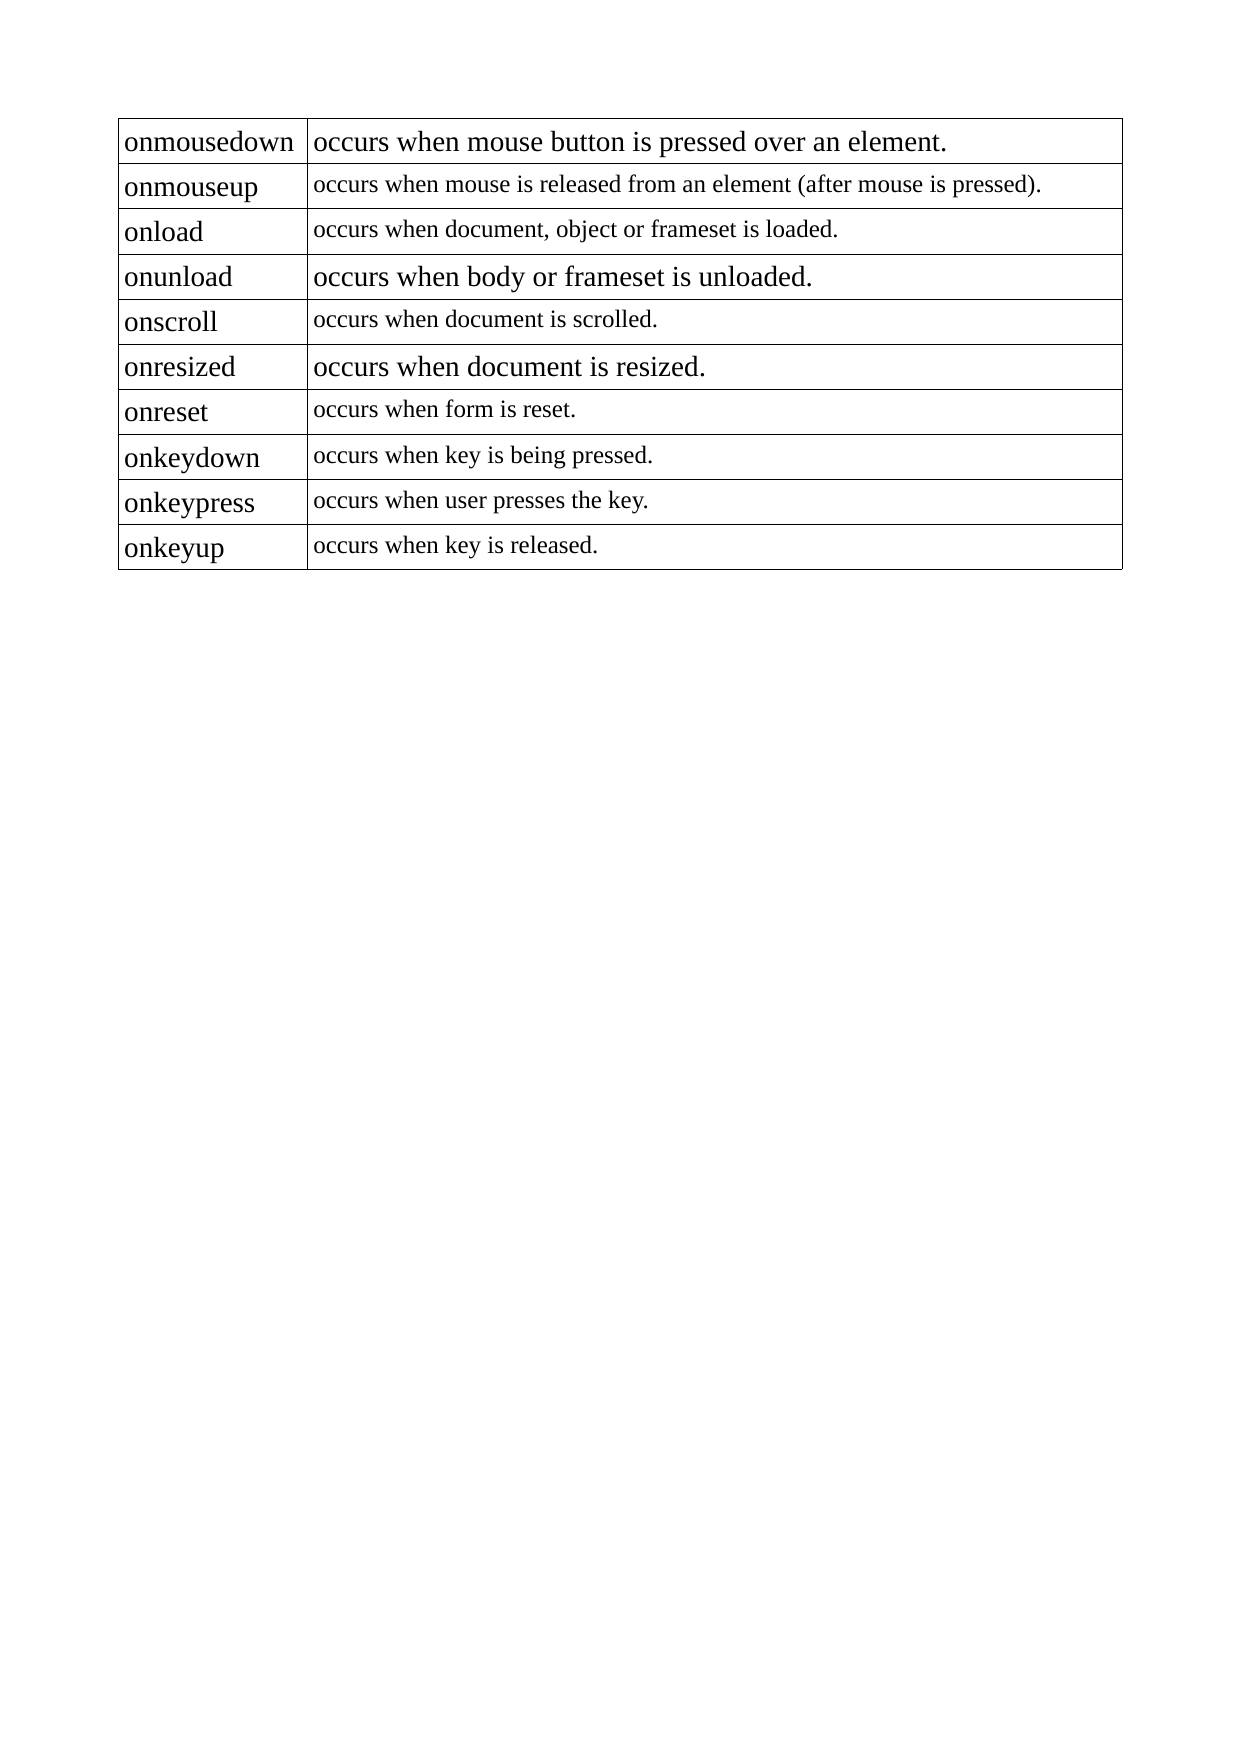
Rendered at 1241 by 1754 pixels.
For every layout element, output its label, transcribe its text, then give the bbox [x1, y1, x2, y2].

table_cell [307, 706, 1017, 740]
table_cell occurs when document is scrolled. [308, 300, 1122, 344]
table_cell occurs when user presses the key. [308, 480, 1122, 524]
table_cell onmouseup [119, 164, 307, 208]
table_cell [131, 879, 307, 913]
table_cell [131, 1200, 307, 1234]
table_cell onscroll [119, 300, 307, 344]
table_cell occurs when document, object or frameset is loaded. [308, 209, 1122, 253]
table_cell [307, 1061, 1017, 1096]
table_cell onresized [119, 345, 307, 389]
table_cell [131, 948, 307, 982]
table_cell [307, 775, 1017, 809]
table_cell [131, 1165, 307, 1200]
table_cell [131, 1096, 307, 1131]
table_cell occurs when key is released. [308, 525, 1122, 569]
table_cell [131, 1027, 307, 1061]
table_cell [131, 706, 307, 740]
table_cell [307, 913, 1017, 948]
table_header [131, 636, 307, 671]
table_cell [307, 740, 1017, 775]
table_cell [307, 1096, 1017, 1131]
table_cell occurs when mouse is released from an element (after mouse is pressed). [308, 164, 1122, 208]
table_cell [307, 1027, 1017, 1061]
table_cell [131, 775, 307, 809]
table_cell onkeydown [119, 435, 307, 479]
table_cell [131, 1061, 307, 1096]
table_cell [131, 740, 307, 775]
table_cell [131, 844, 307, 878]
table_cell onkeypress [119, 480, 307, 524]
table_cell occurs when key is being pressed. [308, 435, 1122, 479]
table_cell [307, 948, 1017, 982]
table_cell [307, 844, 1017, 878]
table_cell occurs when body or frameset is unloaded. [308, 255, 1122, 298]
table_cell [131, 671, 307, 706]
table_cell [131, 1234, 307, 1269]
table_cell [307, 1234, 1017, 1269]
table_cell onload [119, 209, 307, 253]
table_cell onunload [119, 255, 307, 298]
table_cell onreset [119, 390, 307, 434]
table_cell onkeyup [119, 525, 307, 569]
table_cell occurs when mouse button is pressed over an element. [308, 119, 1122, 163]
table_cell [307, 982, 1017, 1027]
table_cell [307, 809, 1017, 844]
table_cell [307, 1165, 1017, 1200]
table_cell [131, 913, 307, 948]
table_cell occurs when document is resized. [308, 345, 1122, 389]
table_cell [131, 982, 307, 1027]
table_cell [307, 671, 1017, 706]
table_cell [307, 1200, 1017, 1234]
table_cell [307, 1131, 1017, 1165]
table_cell [131, 809, 307, 844]
table_cell [307, 879, 1017, 913]
table_cell [131, 1131, 307, 1165]
table_cell onmousedown [119, 119, 307, 163]
table_header [307, 636, 1017, 671]
table_cell occurs when form is reset. [308, 390, 1122, 434]
